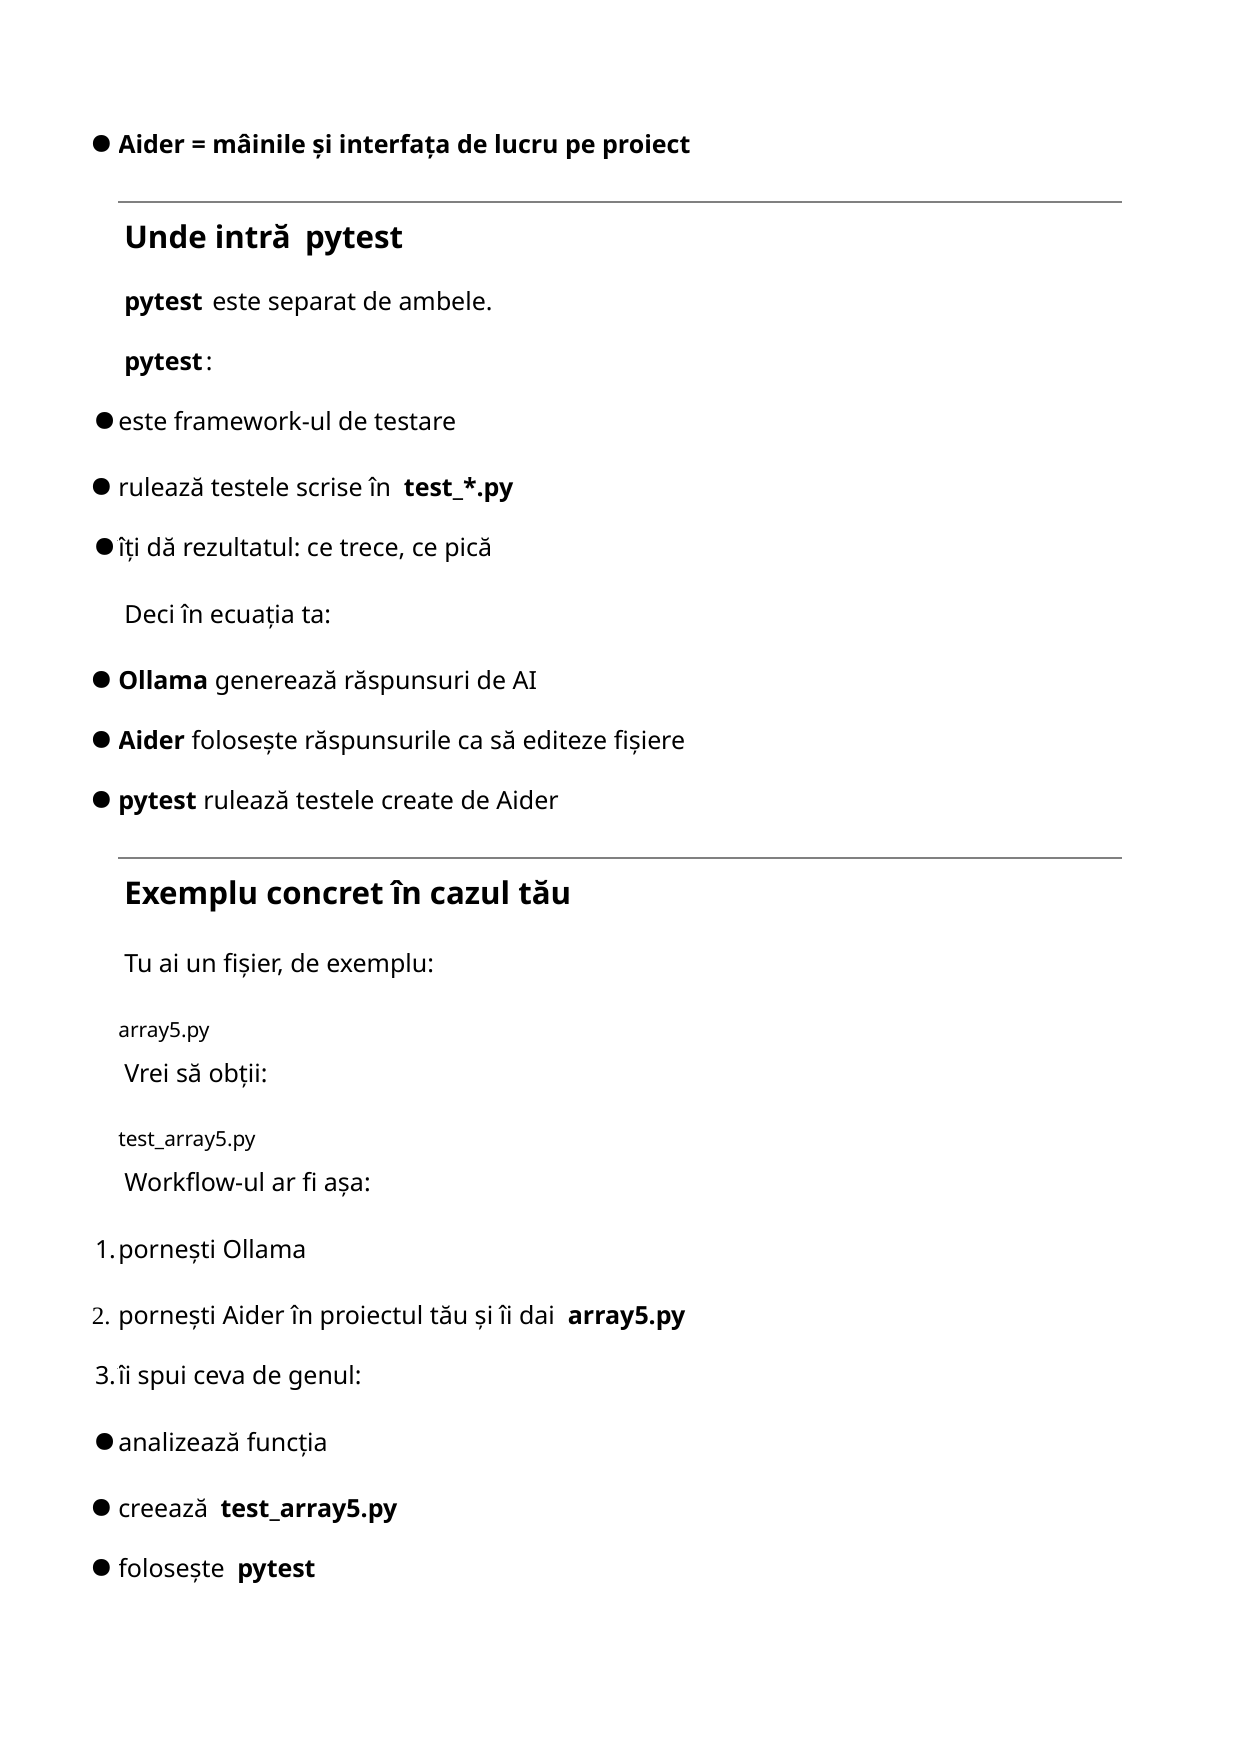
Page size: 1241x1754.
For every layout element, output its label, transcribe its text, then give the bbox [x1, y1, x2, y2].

list îi spui ceva de genul: [119, 1352, 1122, 1395]
list Aider folosește răspunsurile ca să editeze fișiere [119, 717, 1122, 760]
list folosește pytest [119, 1545, 1122, 1591]
list creează test_array5.py [119, 1484, 1122, 1528]
list rulează testele scrise în test_*.py [119, 464, 1122, 507]
list analizează funcția [119, 1418, 1122, 1461]
text Workflow-ul ar fi așa: [119, 1160, 1122, 1202]
text Vrei să obții: [119, 1050, 1122, 1095]
text [213, 1012, 1122, 1046]
text Tu ai un fișier, de exemplu: [119, 939, 1122, 985]
list pornești Aider în proiectul tău și îi dai array5.py [119, 1292, 1122, 1335]
list Ollama generează răspunsuri de AI [119, 657, 1122, 700]
subtitle Unde intră pytest [119, 210, 1122, 261]
text test_array5.py [118, 1123, 258, 1156]
text pytest: [119, 337, 1122, 381]
list îi spui ceva de genul: [119, 1356, 365, 1395]
text Deci în ecuația ta: [119, 590, 1122, 633]
list Aider = mâinile și interfața de lucru pe proiect [119, 122, 1122, 167]
text [259, 1122, 1122, 1156]
list pornești Ollama [119, 1225, 1122, 1268]
list este framework-ul de testare [119, 397, 1122, 441]
text array5.py [118, 1013, 212, 1046]
subtitle Exemplu concret în cazul tău [119, 866, 1122, 917]
text pytest este separat de ambele. [119, 277, 1122, 320]
list îți dă rezultatul: ce trece, ce pică [119, 524, 1122, 567]
list pytest rulează testele create de Aider [119, 777, 1122, 823]
